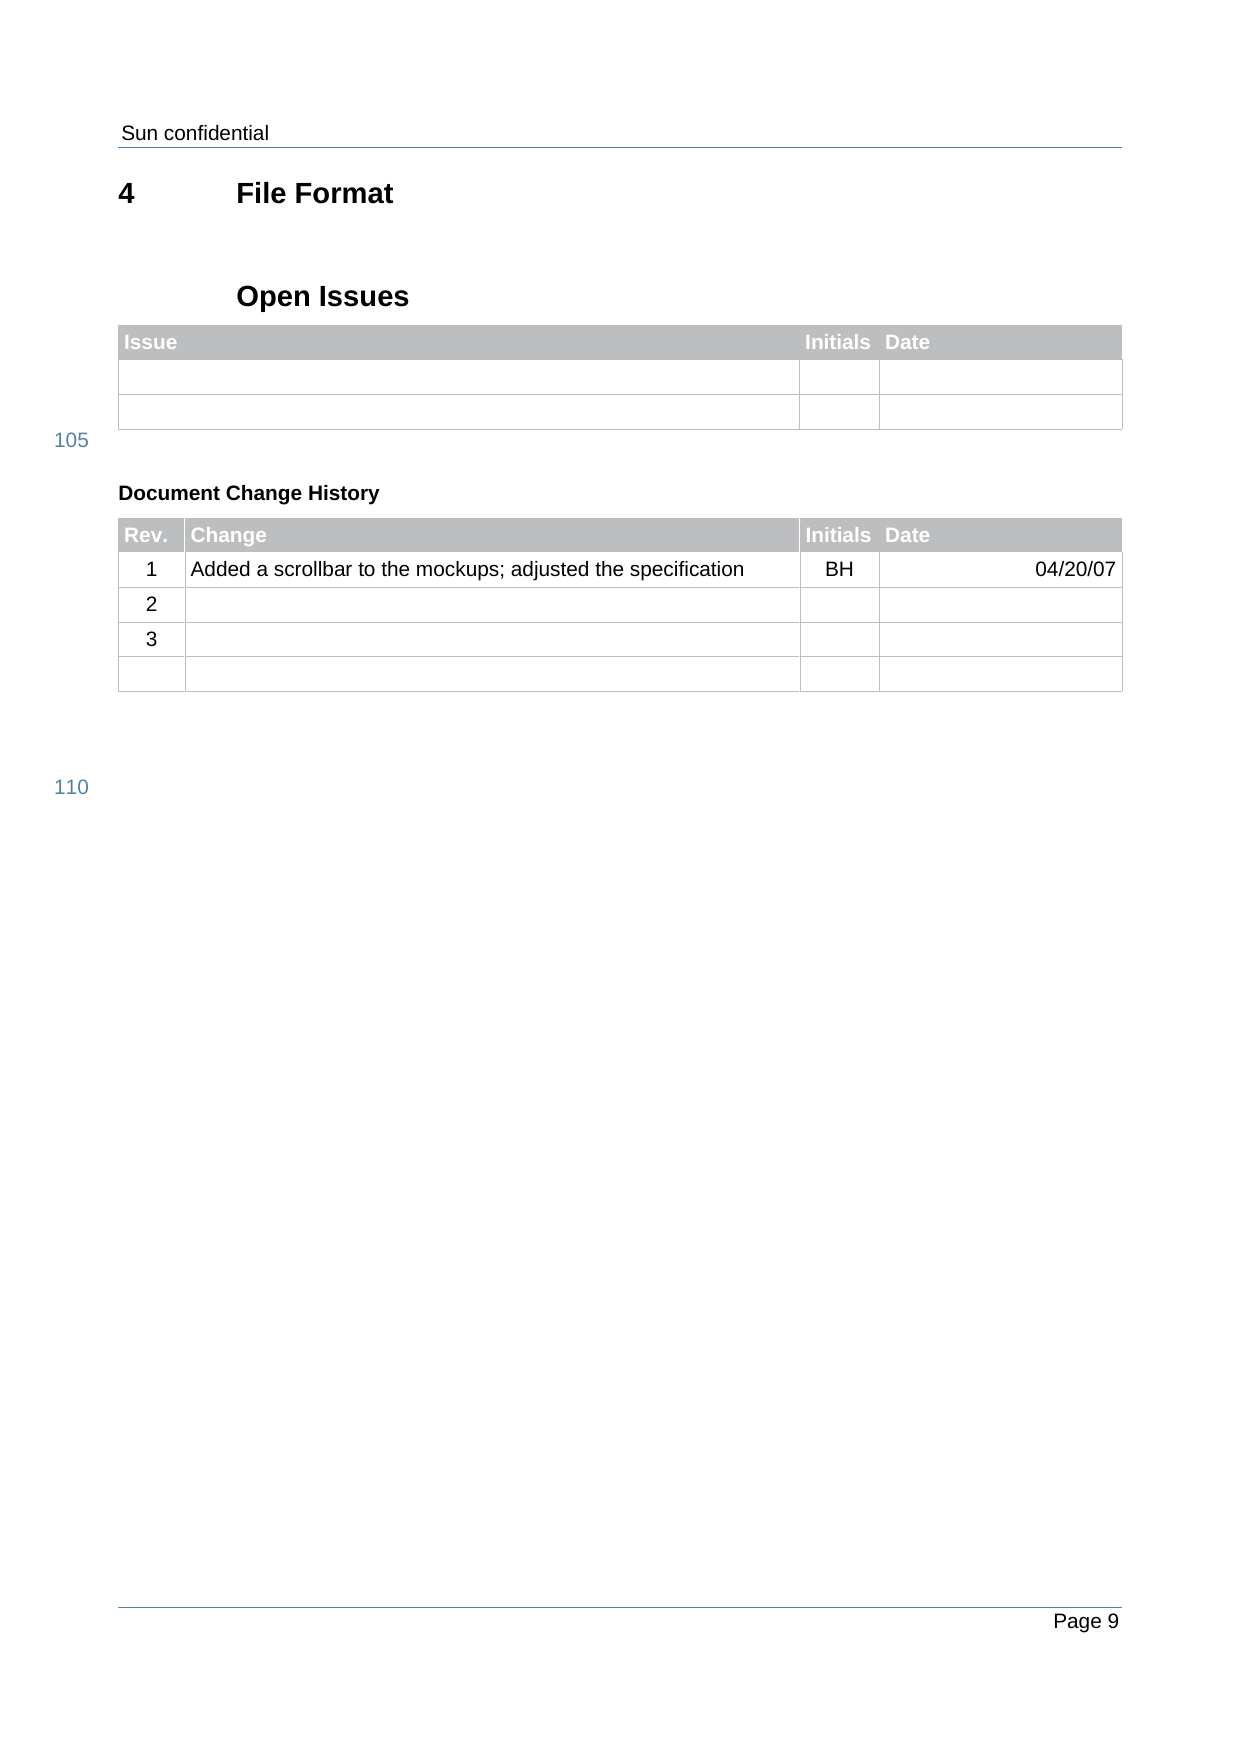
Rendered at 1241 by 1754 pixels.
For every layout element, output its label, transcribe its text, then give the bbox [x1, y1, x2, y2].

table_cell [186, 623, 799, 656]
table_cell 1 [119, 552, 184, 587]
table_cell [186, 588, 799, 622]
table_cell [801, 588, 879, 622]
table_header Date [879, 518, 1122, 552]
table_cell <State Issue here, State “None”, if all issues are solved> [119, 360, 799, 394]
table_cell [801, 657, 879, 691]
table_cell [800, 360, 879, 394]
table_cell [880, 395, 1122, 429]
subtitle File Format [118, 177, 1122, 209]
table_cell <...> [119, 395, 799, 429]
table_cell [801, 623, 879, 656]
table_cell [800, 395, 879, 429]
table_header Date [879, 325, 1122, 359]
table_cell <...> [119, 657, 184, 691]
table_header Initials [799, 325, 879, 359]
subtitle Open Issues [118, 280, 1122, 313]
table_cell <Format: Dec 31, 2000> [880, 360, 1122, 394]
table_cell [880, 588, 1122, 622]
table_cell BH [801, 552, 879, 587]
table_header Change [185, 518, 799, 552]
subtitle Document Change History [118, 482, 1122, 505]
table_cell Added a scrollbar to the mockups; adjusted the specification [186, 552, 799, 587]
table_cell 2 [119, 588, 184, 622]
table_cell 20.04.07 [880, 552, 1122, 587]
table_cell [880, 623, 1122, 656]
table_cell [186, 657, 799, 691]
table_header Issue [118, 325, 799, 359]
table_header Initials [800, 518, 879, 552]
table_cell [880, 657, 1122, 691]
table_header Rev. [118, 518, 184, 552]
table_cell 3 [119, 623, 184, 656]
